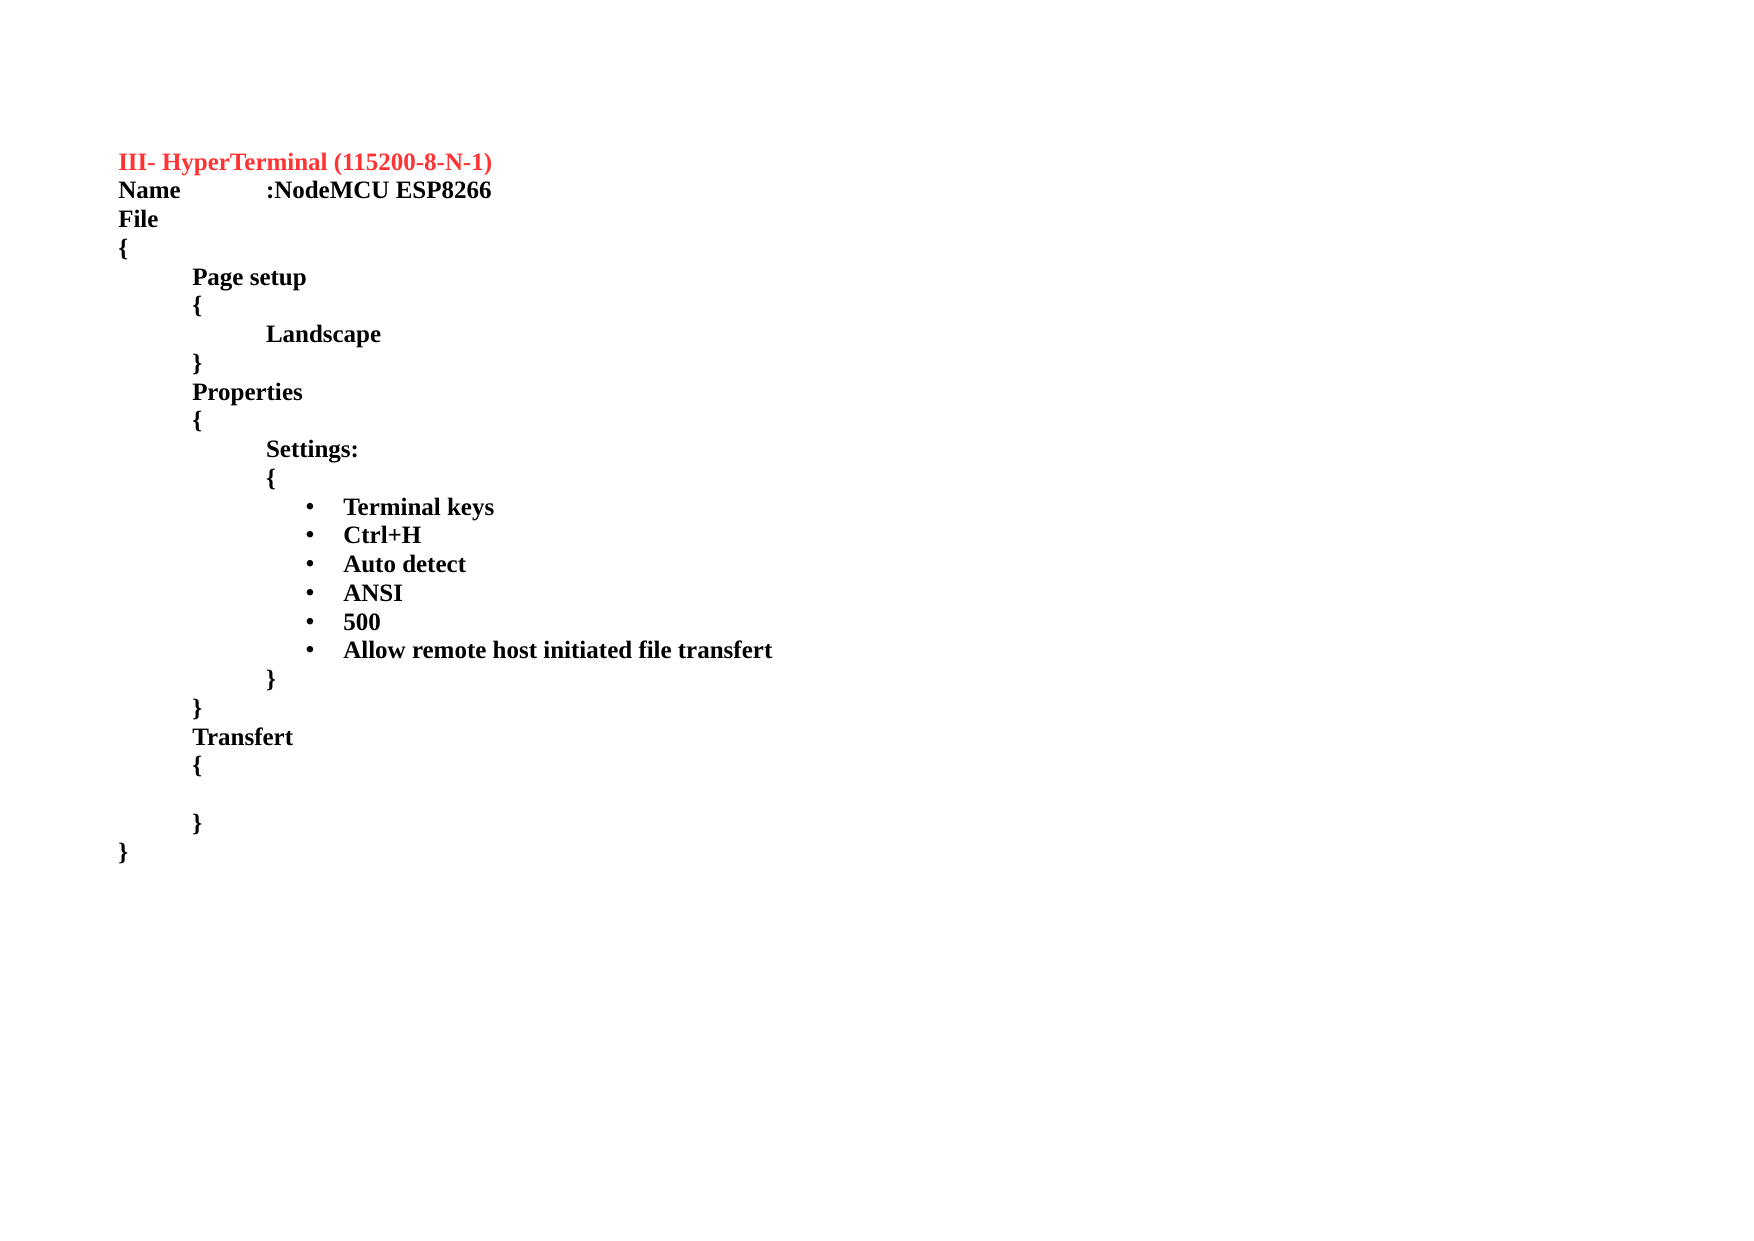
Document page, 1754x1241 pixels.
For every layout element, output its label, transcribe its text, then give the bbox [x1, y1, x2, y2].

text Transfert [118, 722, 1636, 751]
text } [118, 348, 1636, 377]
text { [118, 463, 1636, 492]
text Properties [118, 377, 1636, 406]
text Landscape [118, 319, 1636, 348]
text { [118, 233, 1636, 262]
text } [118, 808, 1636, 837]
text Name :NodeMCU ESP8266 [118, 176, 1636, 204]
text { [118, 291, 1636, 319]
text } [118, 837, 1636, 866]
list ANSI [306, 578, 1636, 607]
text Page setup [118, 262, 1636, 291]
list 500 [306, 607, 1636, 636]
text File [118, 204, 1636, 233]
text III- HyperTerminal (115200-8-N-1) [118, 147, 1636, 176]
list Auto detect [306, 549, 1636, 578]
text { [118, 406, 1636, 434]
text } [118, 693, 1636, 722]
list Terminal keys [306, 492, 1636, 521]
text { [118, 751, 1636, 779]
list Allow remote host initiated file transfert [306, 636, 1636, 664]
list Ctrl+H [306, 521, 1636, 549]
text } [118, 664, 1636, 693]
text Settings: [118, 434, 1636, 463]
